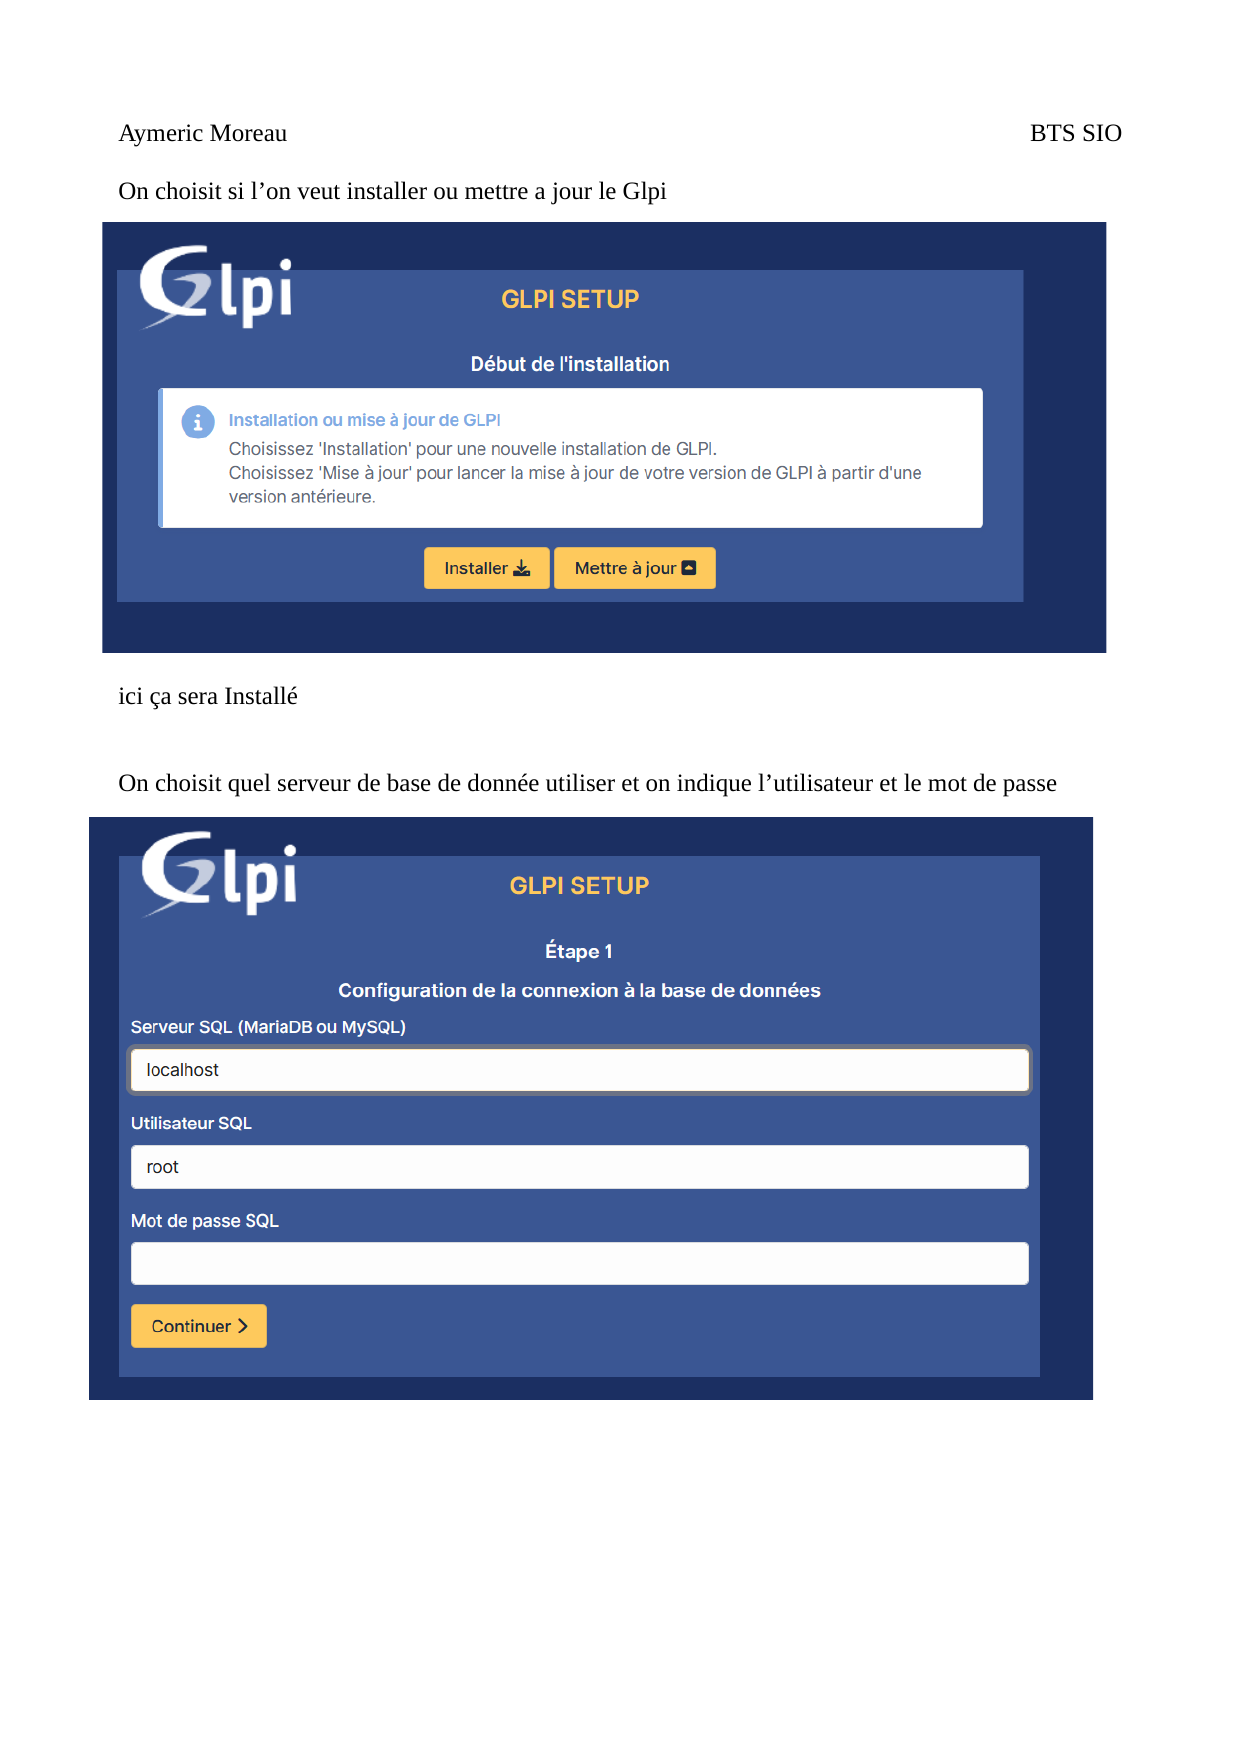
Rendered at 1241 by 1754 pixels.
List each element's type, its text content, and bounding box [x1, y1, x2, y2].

picture [89, 817, 1094, 1400]
picture [102, 222, 1107, 653]
text On choisit quel serveur de base de donnée utiliser et on indique l’utilisateur et le mot de passe [118, 768, 1122, 796]
text ici ça sera Installé [118, 681, 1122, 710]
text On choisit si l’on veut installer ou mettre a jour le Glpi [118, 176, 1122, 205]
